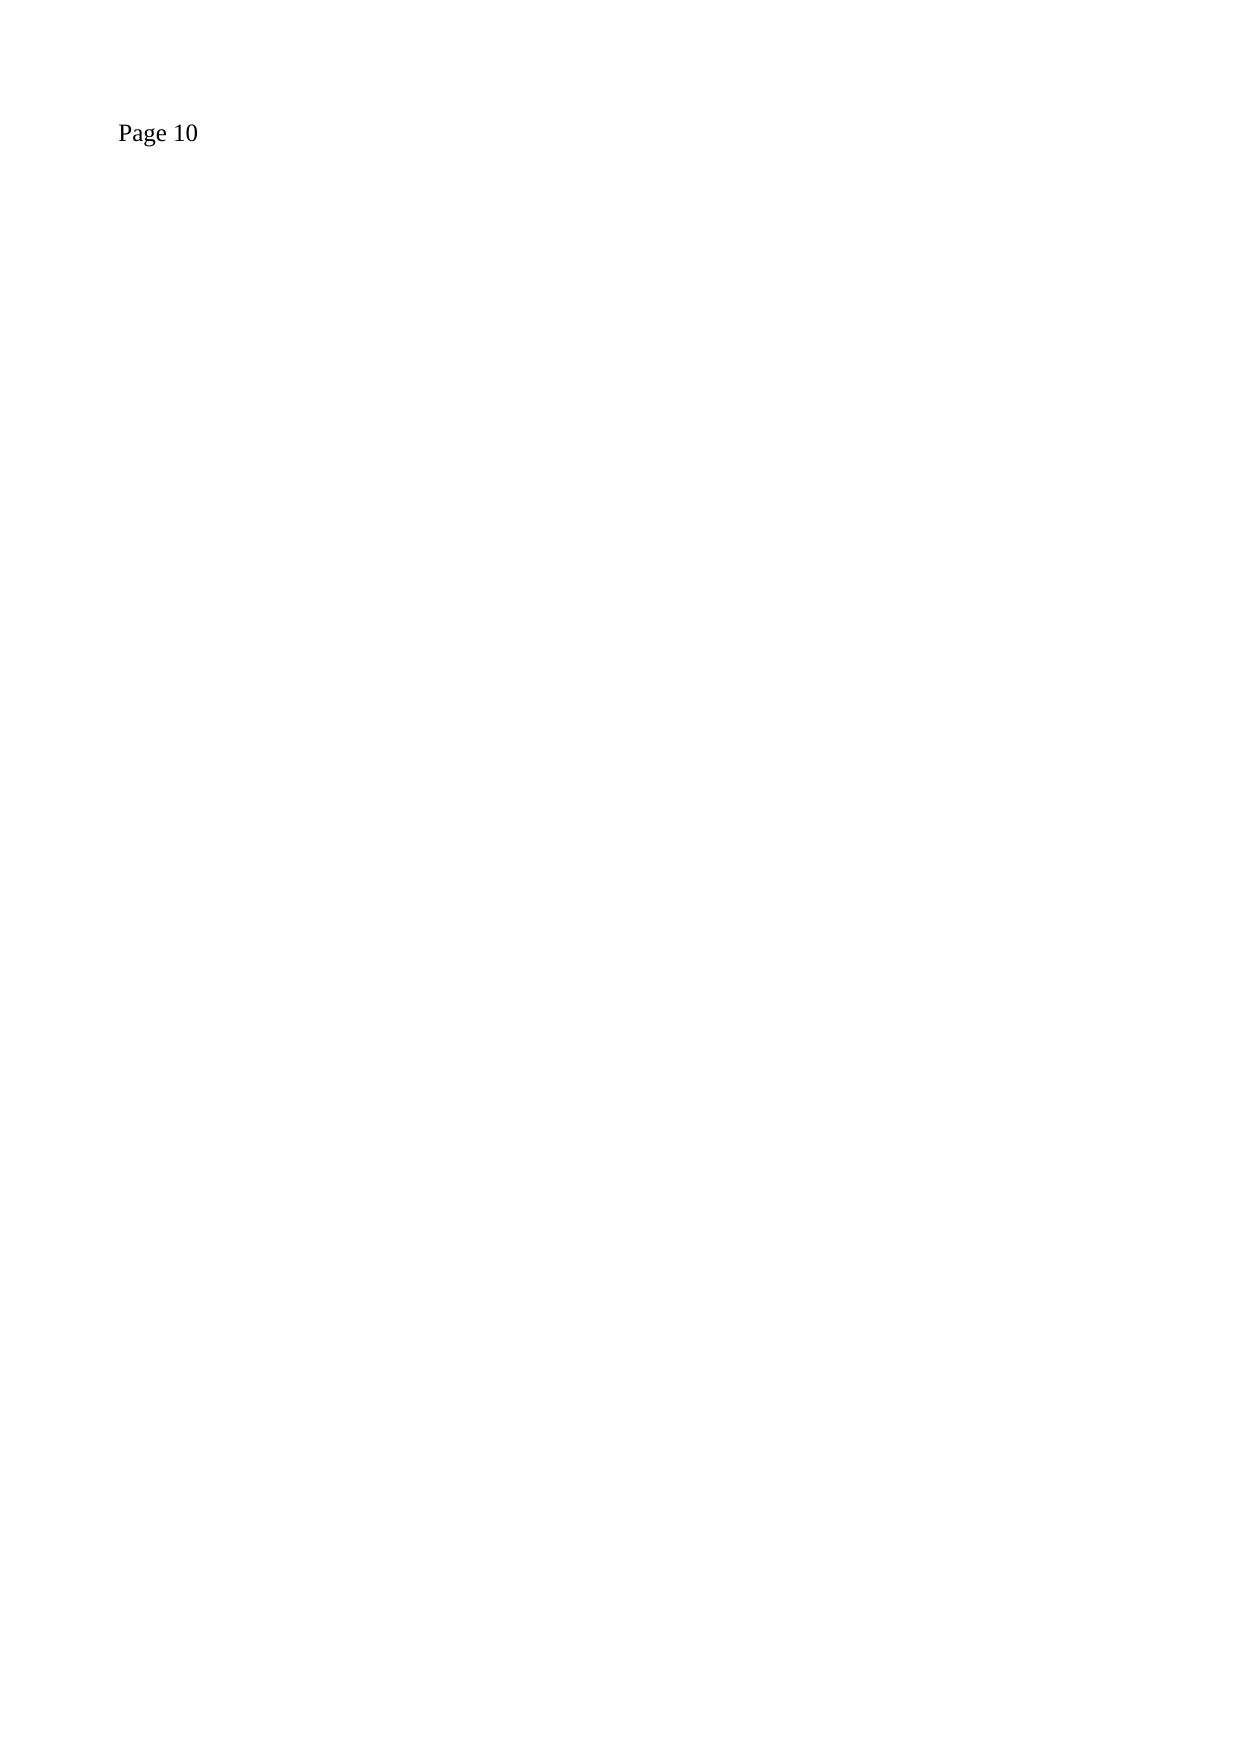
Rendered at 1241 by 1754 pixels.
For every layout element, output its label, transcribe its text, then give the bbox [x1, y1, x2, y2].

text Page 10 [118, 118, 1122, 147]
